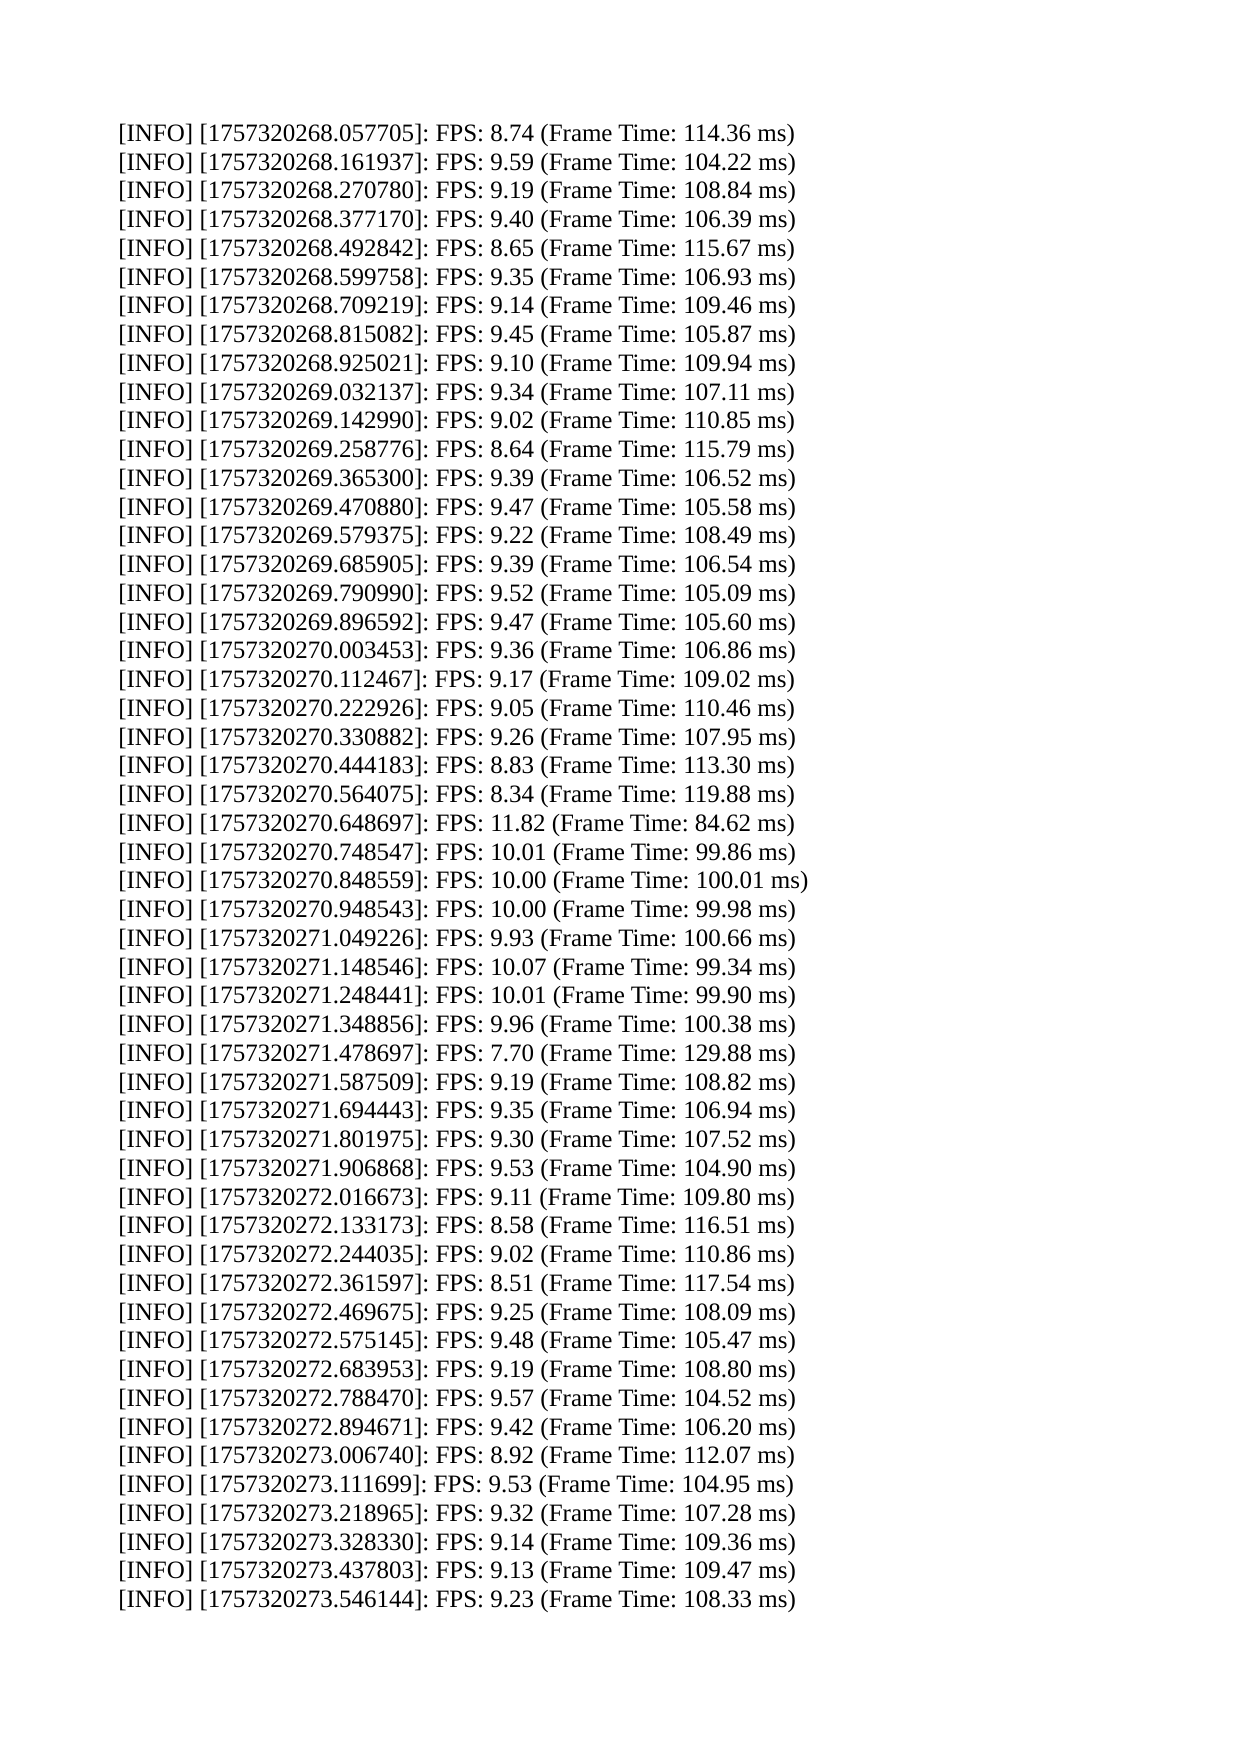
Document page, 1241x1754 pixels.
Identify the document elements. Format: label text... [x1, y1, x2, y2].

text [INFO] [1757320268.057705]: FPS: 8.74 (Frame Time: 114.36 ms) [118, 118, 1122, 147]
text [INFO] [1757320273.111699]: FPS: 9.53 (Frame Time: 104.95 ms) [118, 1469, 1122, 1498]
text [INFO] [1757320269.685905]: FPS: 9.39 (Frame Time: 106.54 ms) [118, 549, 1122, 578]
text [INFO] [1757320273.328330]: FPS: 9.14 (Frame Time: 109.36 ms) [118, 1527, 1122, 1556]
text [INFO] [1757320272.016673]: FPS: 9.11 (Frame Time: 109.80 ms) [118, 1182, 1122, 1211]
text [INFO] [1757320270.003453]: FPS: 9.36 (Frame Time: 106.86 ms) [118, 636, 1122, 664]
text [INFO] [1757320272.894671]: FPS: 9.42 (Frame Time: 106.20 ms) [118, 1412, 1122, 1441]
text [INFO] [1757320271.148546]: FPS: 10.07 (Frame Time: 99.34 ms) [118, 952, 1122, 981]
text [INFO] [1757320270.648697]: FPS: 11.82 (Frame Time: 84.62 ms) [118, 808, 1122, 837]
text [INFO] [1757320273.546144]: FPS: 9.23 (Frame Time: 108.33 ms) [118, 1584, 1122, 1613]
text [INFO] [1757320271.248441]: FPS: 10.01 (Frame Time: 99.90 ms) [118, 981, 1122, 1009]
text [INFO] [1757320270.112467]: FPS: 9.17 (Frame Time: 109.02 ms) [118, 664, 1122, 693]
text [INFO] [1757320272.469675]: FPS: 9.25 (Frame Time: 108.09 ms) [118, 1297, 1122, 1326]
text [INFO] [1757320273.006740]: FPS: 8.92 (Frame Time: 112.07 ms) [118, 1441, 1122, 1469]
text [INFO] [1757320270.222926]: FPS: 9.05 (Frame Time: 110.46 ms) [118, 693, 1122, 722]
text [INFO] [1757320273.218965]: FPS: 9.32 (Frame Time: 107.28 ms) [118, 1498, 1122, 1527]
text [INFO] [1757320268.492842]: FPS: 8.65 (Frame Time: 115.67 ms) [118, 233, 1122, 262]
text [INFO] [1757320272.683953]: FPS: 9.19 (Frame Time: 108.80 ms) [118, 1354, 1122, 1383]
text [INFO] [1757320268.815082]: FPS: 9.45 (Frame Time: 105.87 ms) [118, 319, 1122, 348]
text [INFO] [1757320271.348856]: FPS: 9.96 (Frame Time: 100.38 ms) [118, 1009, 1122, 1038]
text [INFO] [1757320271.801975]: FPS: 9.30 (Frame Time: 107.52 ms) [118, 1124, 1122, 1153]
text [INFO] [1757320268.709219]: FPS: 9.14 (Frame Time: 109.46 ms) [118, 291, 1122, 319]
text [INFO] [1757320272.133173]: FPS: 8.58 (Frame Time: 116.51 ms) [118, 1211, 1122, 1239]
text [INFO] [1757320269.470880]: FPS: 9.47 (Frame Time: 105.58 ms) [118, 492, 1122, 521]
text [INFO] [1757320270.330882]: FPS: 9.26 (Frame Time: 107.95 ms) [118, 722, 1122, 751]
text [INFO] [1757320269.896592]: FPS: 9.47 (Frame Time: 105.60 ms) [118, 607, 1122, 636]
text [INFO] [1757320271.587509]: FPS: 9.19 (Frame Time: 108.82 ms) [118, 1067, 1122, 1096]
text [INFO] [1757320268.270780]: FPS: 9.19 (Frame Time: 108.84 ms) [118, 176, 1122, 204]
text [INFO] [1757320269.142990]: FPS: 9.02 (Frame Time: 110.85 ms) [118, 406, 1122, 434]
text [INFO] [1757320271.694443]: FPS: 9.35 (Frame Time: 106.94 ms) [118, 1096, 1122, 1124]
text [INFO] [1757320269.579375]: FPS: 9.22 (Frame Time: 108.49 ms) [118, 521, 1122, 549]
text [INFO] [1757320272.788470]: FPS: 9.57 (Frame Time: 104.52 ms) [118, 1383, 1122, 1412]
text [INFO] [1757320272.361597]: FPS: 8.51 (Frame Time: 117.54 ms) [118, 1268, 1122, 1297]
text [INFO] [1757320270.444183]: FPS: 8.83 (Frame Time: 113.30 ms) [118, 751, 1122, 779]
text [INFO] [1757320270.564075]: FPS: 8.34 (Frame Time: 119.88 ms) [118, 779, 1122, 808]
text [INFO] [1757320269.790990]: FPS: 9.52 (Frame Time: 105.09 ms) [118, 578, 1122, 607]
text [INFO] [1757320268.377170]: FPS: 9.40 (Frame Time: 106.39 ms) [118, 204, 1122, 233]
text [INFO] [1757320269.365300]: FPS: 9.39 (Frame Time: 106.52 ms) [118, 463, 1122, 492]
text [INFO] [1757320270.748547]: FPS: 10.01 (Frame Time: 99.86 ms) [118, 837, 1122, 866]
text [INFO] [1757320270.948543]: FPS: 10.00 (Frame Time: 99.98 ms) [118, 894, 1122, 923]
text [INFO] [1757320268.925021]: FPS: 9.10 (Frame Time: 109.94 ms) [118, 348, 1122, 377]
text [INFO] [1757320272.575145]: FPS: 9.48 (Frame Time: 105.47 ms) [118, 1326, 1122, 1354]
text [INFO] [1757320273.437803]: FPS: 9.13 (Frame Time: 109.47 ms) [118, 1556, 1122, 1584]
text [INFO] [1757320272.244035]: FPS: 9.02 (Frame Time: 110.86 ms) [118, 1239, 1122, 1268]
text [INFO] [1757320270.848559]: FPS: 10.00 (Frame Time: 100.01 ms) [118, 866, 1122, 894]
text [INFO] [1757320271.478697]: FPS: 7.70 (Frame Time: 129.88 ms) [118, 1038, 1122, 1067]
text [INFO] [1757320268.161937]: FPS: 9.59 (Frame Time: 104.22 ms) [118, 147, 1122, 176]
text [INFO] [1757320269.032137]: FPS: 9.34 (Frame Time: 107.11 ms) [118, 377, 1122, 406]
text [INFO] [1757320271.906868]: FPS: 9.53 (Frame Time: 104.90 ms) [118, 1153, 1122, 1182]
text [INFO] [1757320269.258776]: FPS: 8.64 (Frame Time: 115.79 ms) [118, 434, 1122, 463]
text [INFO] [1757320268.599758]: FPS: 9.35 (Frame Time: 106.93 ms) [118, 262, 1122, 291]
text [INFO] [1757320271.049226]: FPS: 9.93 (Frame Time: 100.66 ms) [118, 923, 1122, 952]
